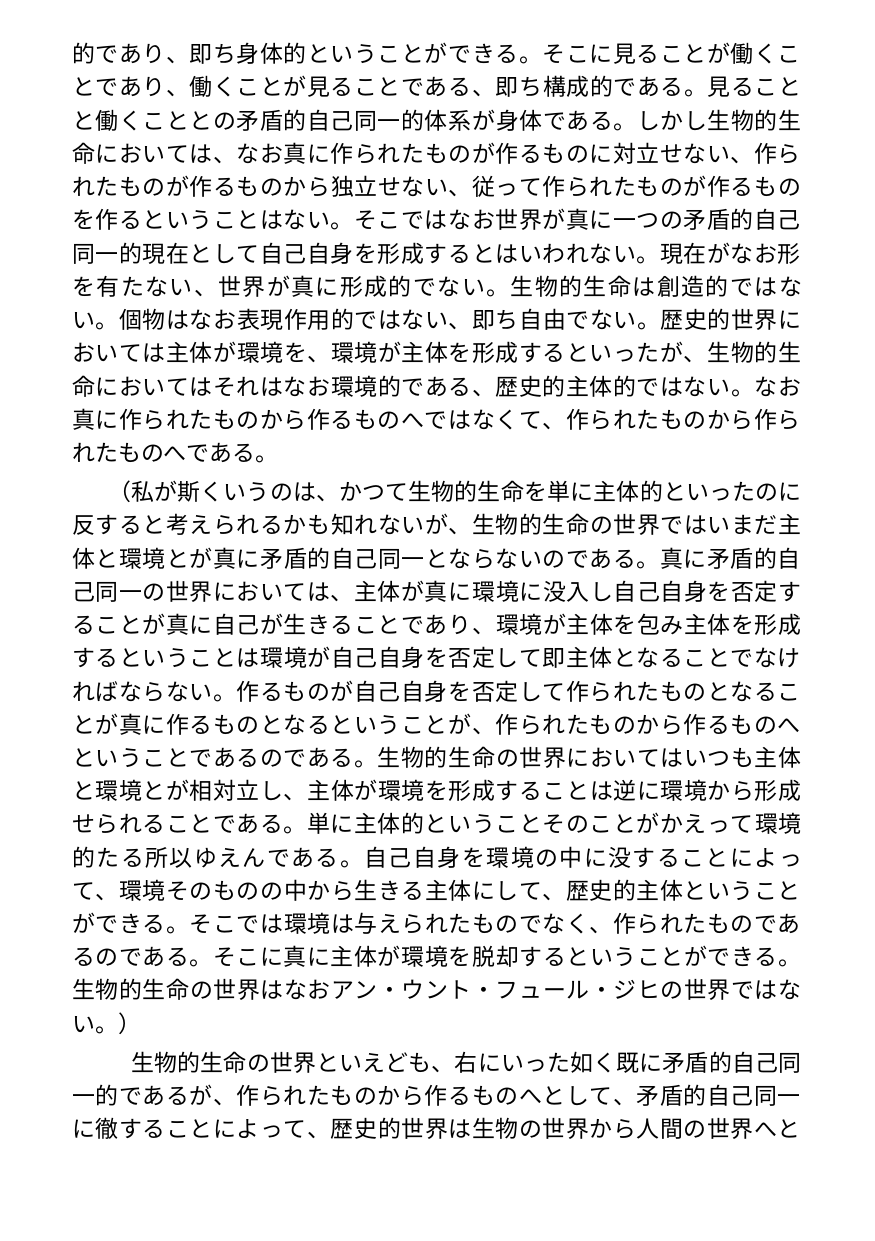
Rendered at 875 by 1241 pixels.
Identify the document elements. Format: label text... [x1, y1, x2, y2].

text 生物的生命の世界といえども、右にいった如く既に矛盾的自己同一的であるが、作られたものから作るものへとして、矛盾的自己同一に徹することによって、歴史的世界は生物の世界から人間の世界へと [72, 1045, 802, 1144]
text （私が斯くいうのは、かつて生物的生命を単に主体的といったのに反すると考えられるかも知れないが、生物的生命の世界ではいまだ主体と環境とが真に矛盾的自己同一とならないのである。真に矛盾的自己同一の世界においては、主体が真に環境に没入し自己自身を否定することが真に自己が生きることであり、環境が主体を包み主体を形成するということは環境が自己自身を否定して即主体となることでなければならない。作るものが自己自身を否定して作られたものとなることが真に作るものとなるということが、作られたものから作るものへということであるのである。生物的生命の世界においてはいつも主体と環境とが相対立し、主体が環境を形成することは逆に環境から形成せられることである。単に主体的ということそのことがかえって環境的たる所以ゆえんである。自己自身を環境の中に没することによって、環境そのものの中から生きる主体にして、歴史的主体ということができる。そこでは環境は与えられたものでなく、作られたものであるのである。そこに真に主体が環境を脱却するということができる。生物的生命の世界はなおアン・ウント・フュール・ジヒの世界ではない。） [72, 474, 802, 1039]
text 的であり、即ち身体的ということができる。そこに見ることが働くことであり、働くことが見ることである、即ち構成的である。見ることと働くこととの矛盾的自己同一的体系が身体である。しかし生物的生命においては、なお真に作られたものが作るものに対立せない、作られたものが作るものから独立せない、従って作られたものが作るものを作るということはない。そこではなお世界が真に一つの矛盾的自己同一的現在として自己自身を形成するとはいわれない。現在がなお形を有たない、世界が真に形成的でない。生物的生命は創造的ではない。個物はなお表現作用的ではない、即ち自由でない。歴史的世界においては主体が環境を、環境が主体を形成するといったが、生物的生命においてはそれはなお環境的である、歴史的主体的ではない。なお真に作られたものから作るものへではなくて、作られたものから作られたものへである。 [72, 36, 802, 468]
